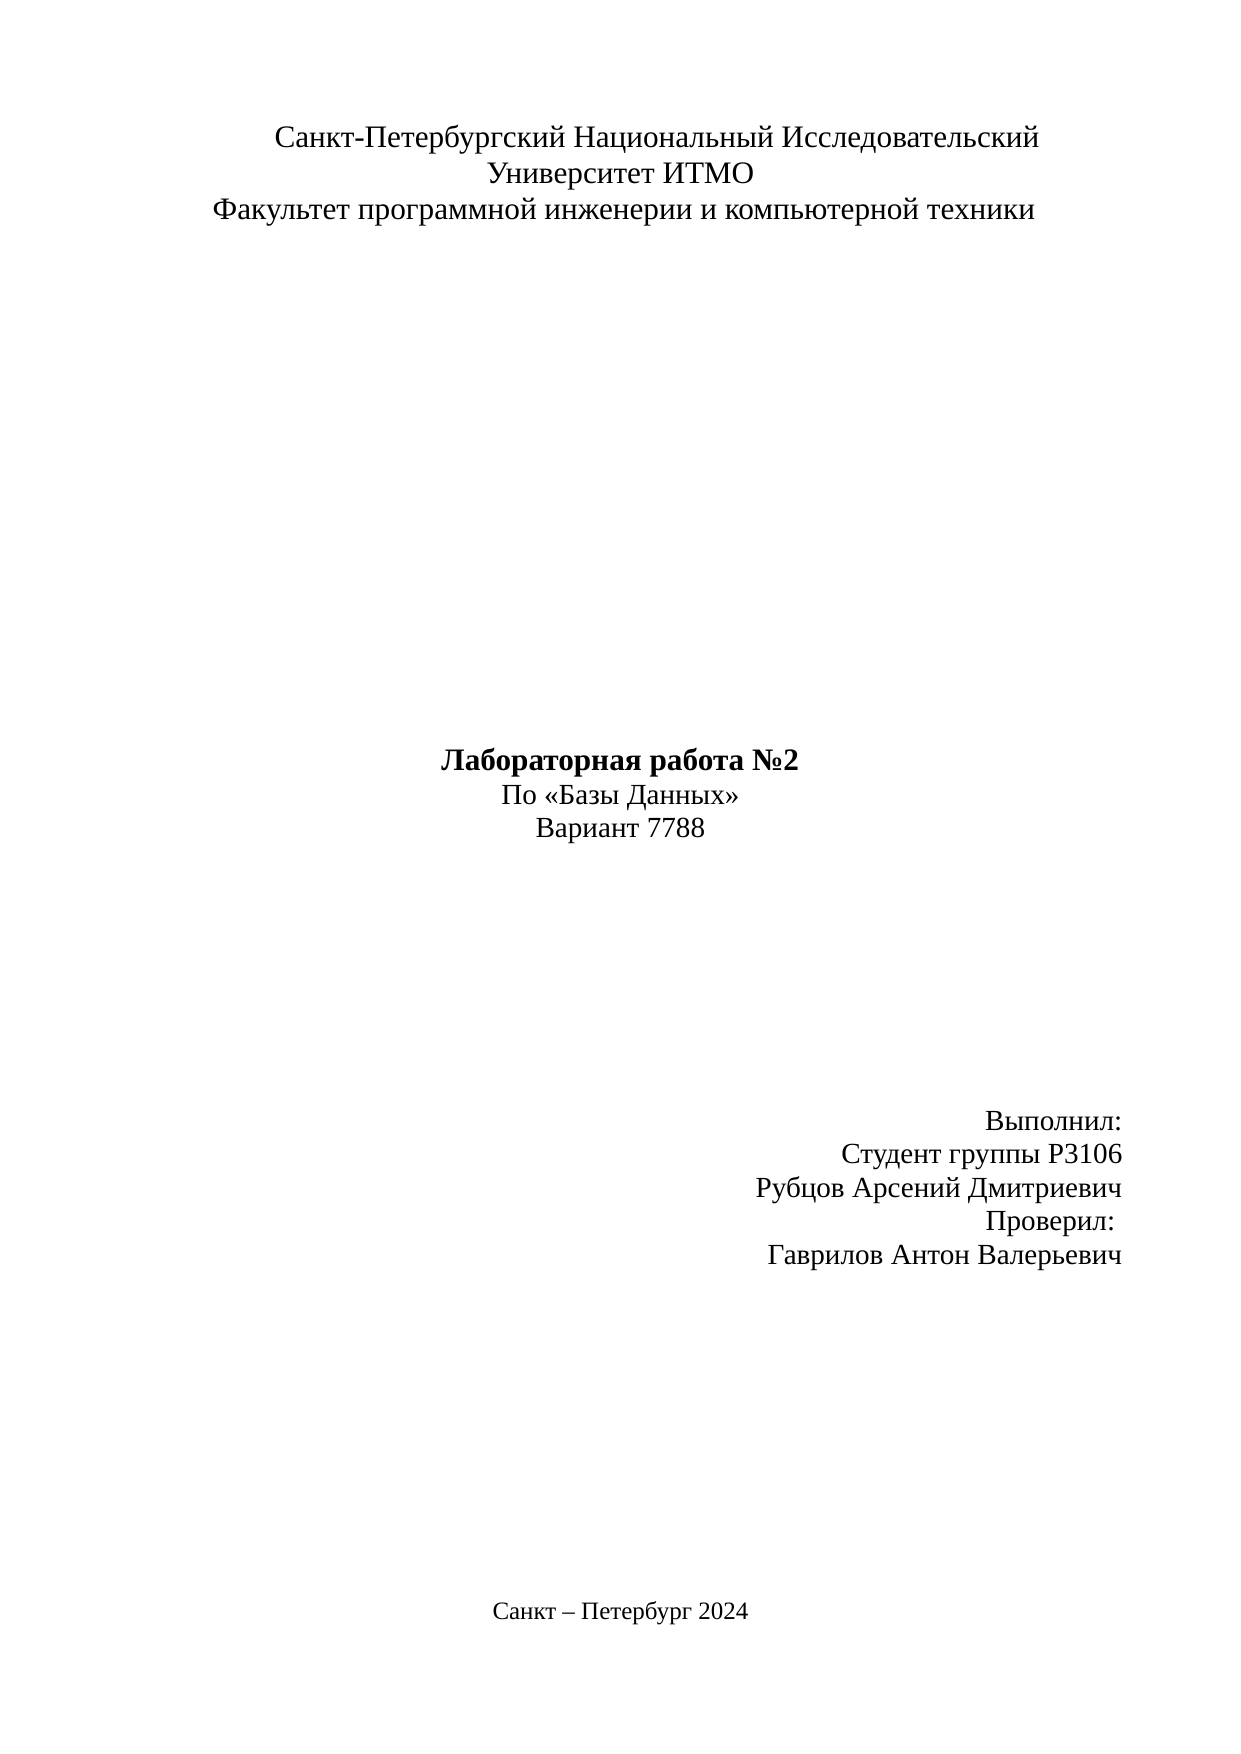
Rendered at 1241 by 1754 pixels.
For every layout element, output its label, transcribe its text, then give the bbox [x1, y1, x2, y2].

text Студент группы P3106 [118, 1136, 1122, 1170]
text Проверил: [118, 1203, 1122, 1237]
text Выполнил: [118, 1103, 1122, 1136]
text Санкт-Петербургский Национальный Исследовательский [118, 118, 1122, 154]
text Вариант 7788 [118, 811, 1122, 844]
text По «Базы Данных» [118, 777, 1122, 811]
text Гаврилов Антон Валерьевич [118, 1237, 1122, 1271]
text Санкт – Петербург 2024 [118, 1596, 1122, 1625]
text Университет ИТМО [118, 154, 1122, 190]
text Рубцов Арсений Дмитриевич [118, 1170, 1122, 1203]
text Факультет программной инженерии и компьютерной техники [118, 190, 1122, 226]
text Лабораторная работа №2 [118, 741, 1122, 777]
